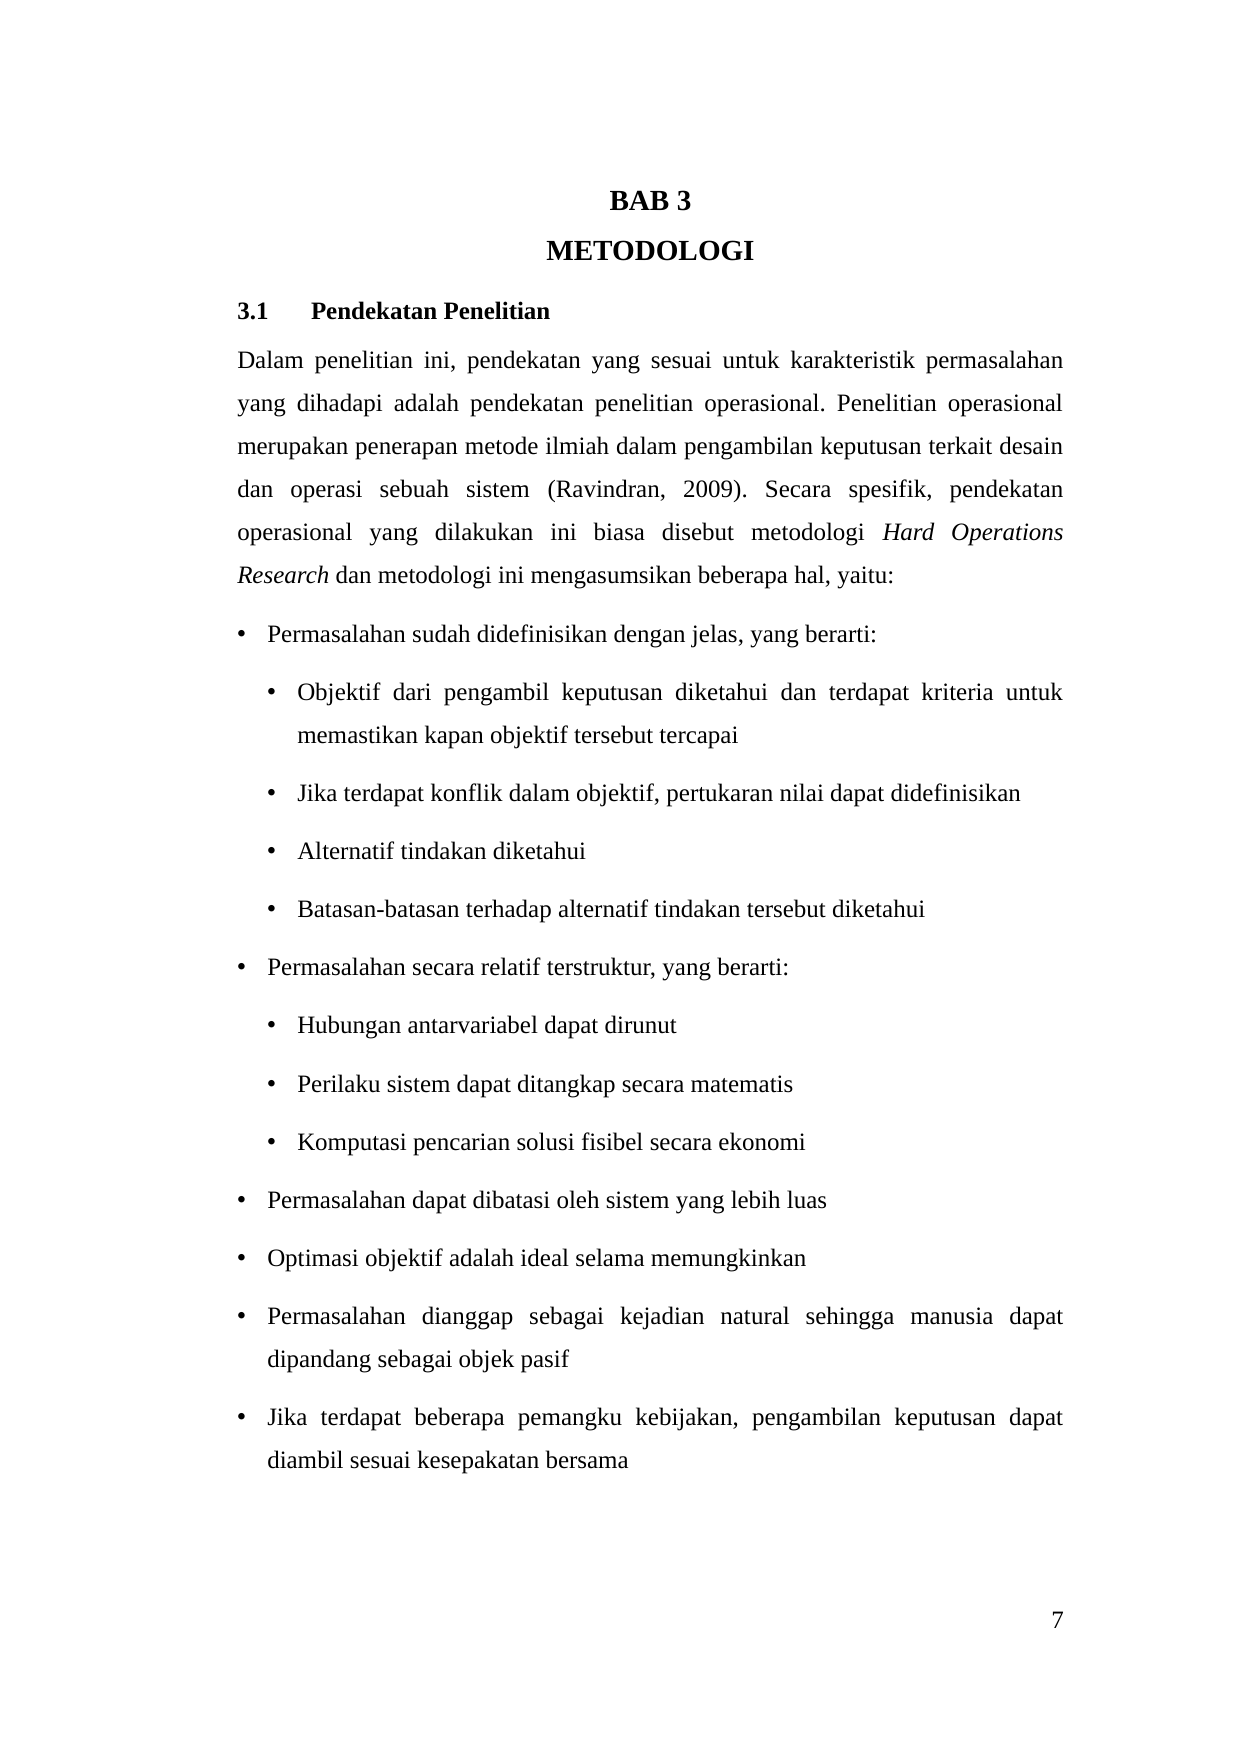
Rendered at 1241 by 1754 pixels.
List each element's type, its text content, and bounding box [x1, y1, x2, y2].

list Jika terdapat beberapa pemangku kebijakan, pengambilan keputusan dapat diambil sesuai kesepakatan bersama [237, 1402, 1063, 1474]
subtitle Metodologi [237, 183, 1063, 267]
list Optimasi objektif adalah ideal selama memungkinkan [237, 1243, 1063, 1272]
list Hubungan antarvariabel dapat dirunut [267, 1011, 1063, 1039]
list Alternatif tindakan diketahui [267, 836, 1063, 865]
list Objektif dari pengambil keputusan diketahui dan terdapat kriteria untuk memastikan kapan objektif tersebut tercapai [267, 677, 1063, 749]
list Perilaku sistem dapat ditangkap secara matematis [267, 1069, 1063, 1097]
subtitle Pendekatan Penelitian [237, 296, 1063, 324]
text Dalam penelitian ini, pendekatan yang sesuai untuk karakteristik permasalahan yang dihadapi adalah pendekatan penelitian operasional. Penelitian operasional merupakan penerapan metode ilmiah dalam pengambilan keputusan terkait desain dan operasi sebuah sistem (Ravindran, 2009). Secara spesifik, pendekatan operasional yang dilakukan ini biasa disebut metodologi Hard Operations Research dan metodologi ini mengasumsikan beberapa hal, yaitu: [237, 345, 1063, 589]
list Batasan-batasan terhadap alternatif tindakan tersebut diketahui [267, 894, 1063, 923]
list Permasalahan dianggap sebagai kejadian natural sehingga manusia dapat dipandang sebagai objek pasif [237, 1301, 1063, 1373]
list Permasalahan sudah didefinisikan dengan jelas, yang berarti: [237, 619, 1063, 647]
list Jika terdapat konflik dalam objektif, pertukaran nilai dapat didefinisikan [267, 778, 1063, 807]
list Komputasi pencarian solusi fisibel secara ekonomi [267, 1127, 1063, 1156]
list Permasalahan dapat dibatasi oleh sistem yang lebih luas [237, 1185, 1063, 1214]
list Permasalahan secara relatif terstruktur, yang berarti: [237, 952, 1063, 981]
